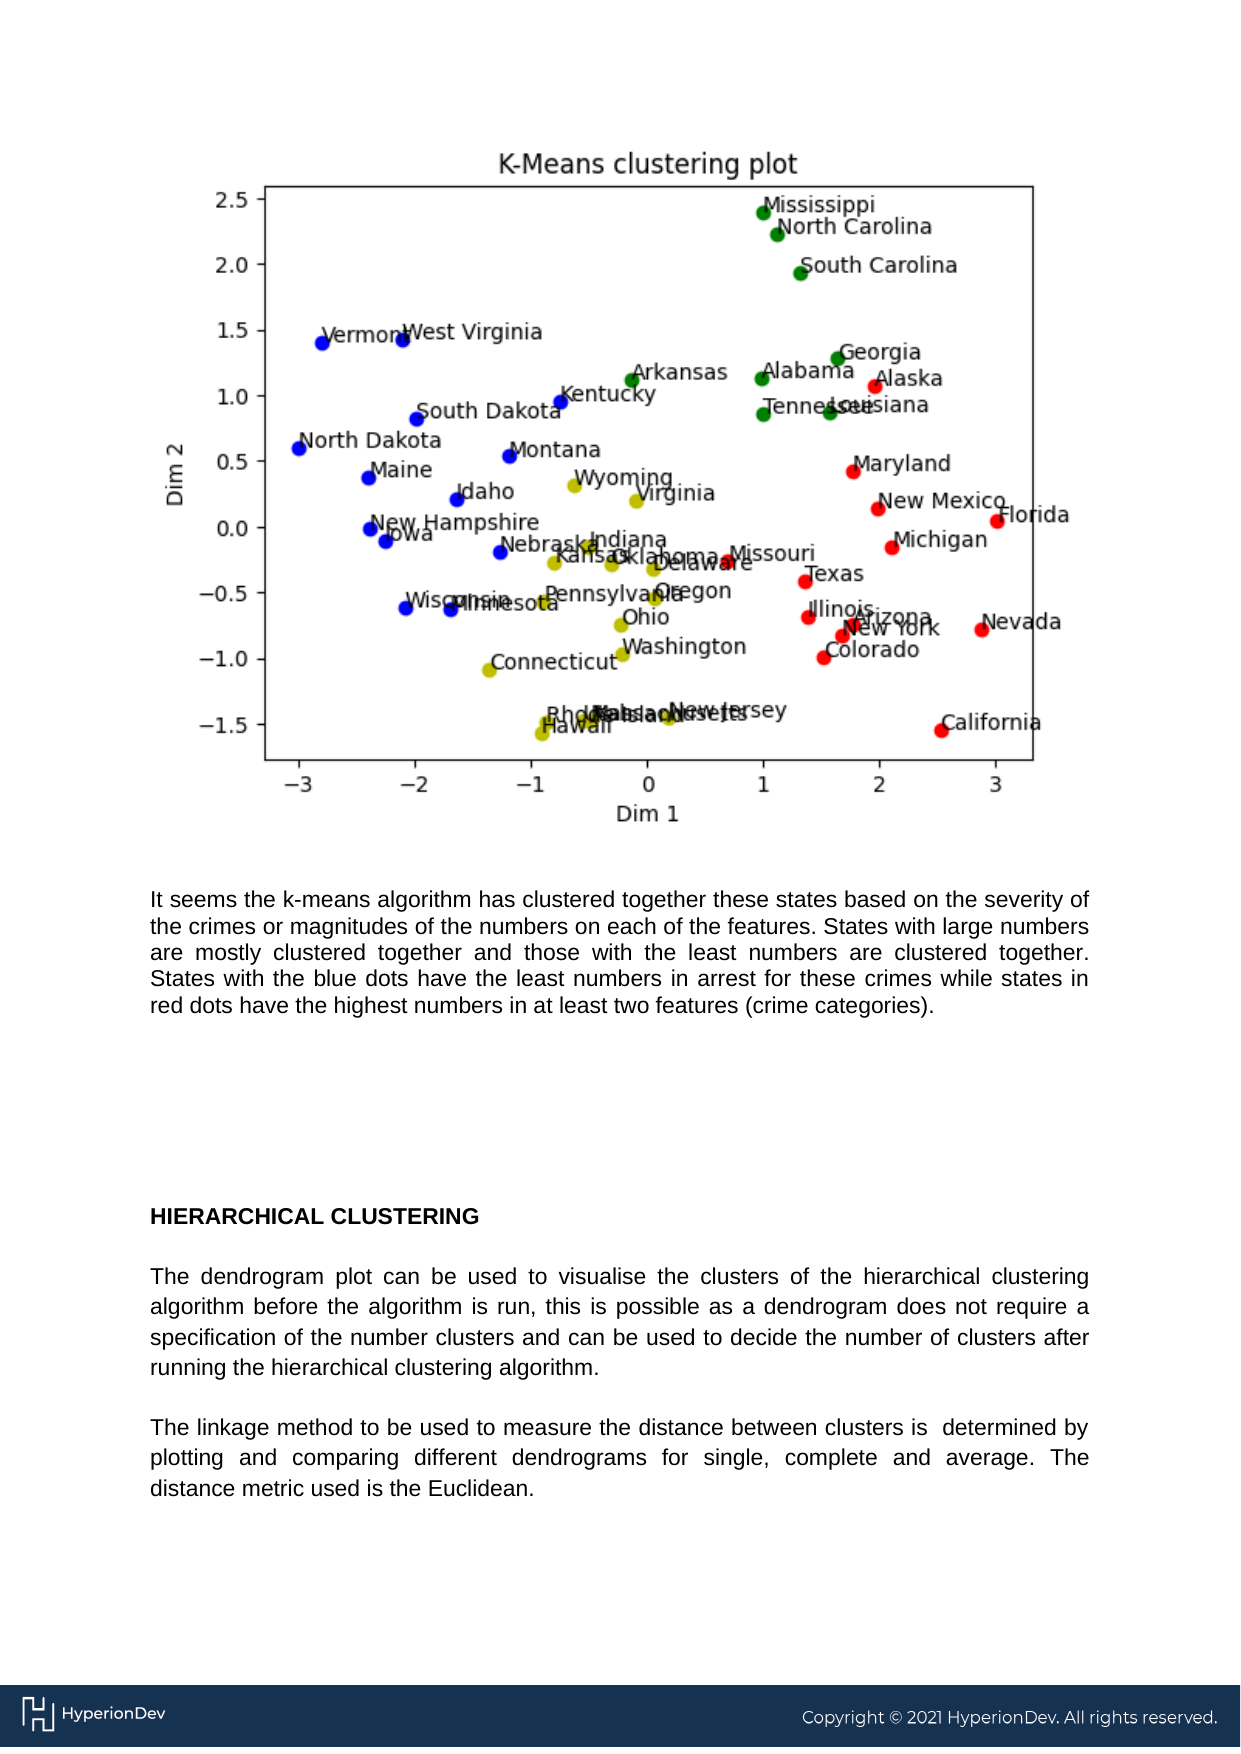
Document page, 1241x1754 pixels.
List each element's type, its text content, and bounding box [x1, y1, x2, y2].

text The dendrogram plot can be used to visualise the clusters of the hierarchical clustering algorithm before the algorithm is run, this is possible as a dendrogram does not require a specification of the number clusters and can be used to decide the number of clusters after running the hierarchical clustering algorithm. [150, 1263, 1090, 1380]
text The linkage method to be used to measure the distance between clusters is determined by plotting and comparing different dendrograms for single, complete and average. The distance metric used is the Euclidean. [150, 1414, 1090, 1501]
text It seems the k-means algorithm has clustered together these states based on the severity of the crimes or magnitudes of the numbers on each of the features. States with large numbers are mostly clustered together and those with the least numbers are clustered together. States with the blue dots have the least numbers in arrest for these crimes while states in red dots have the highest numbers in at least two features (crime categories). [150, 886, 1090, 1018]
text HIERARCHICAL CLUSTERING [150, 1203, 1090, 1229]
